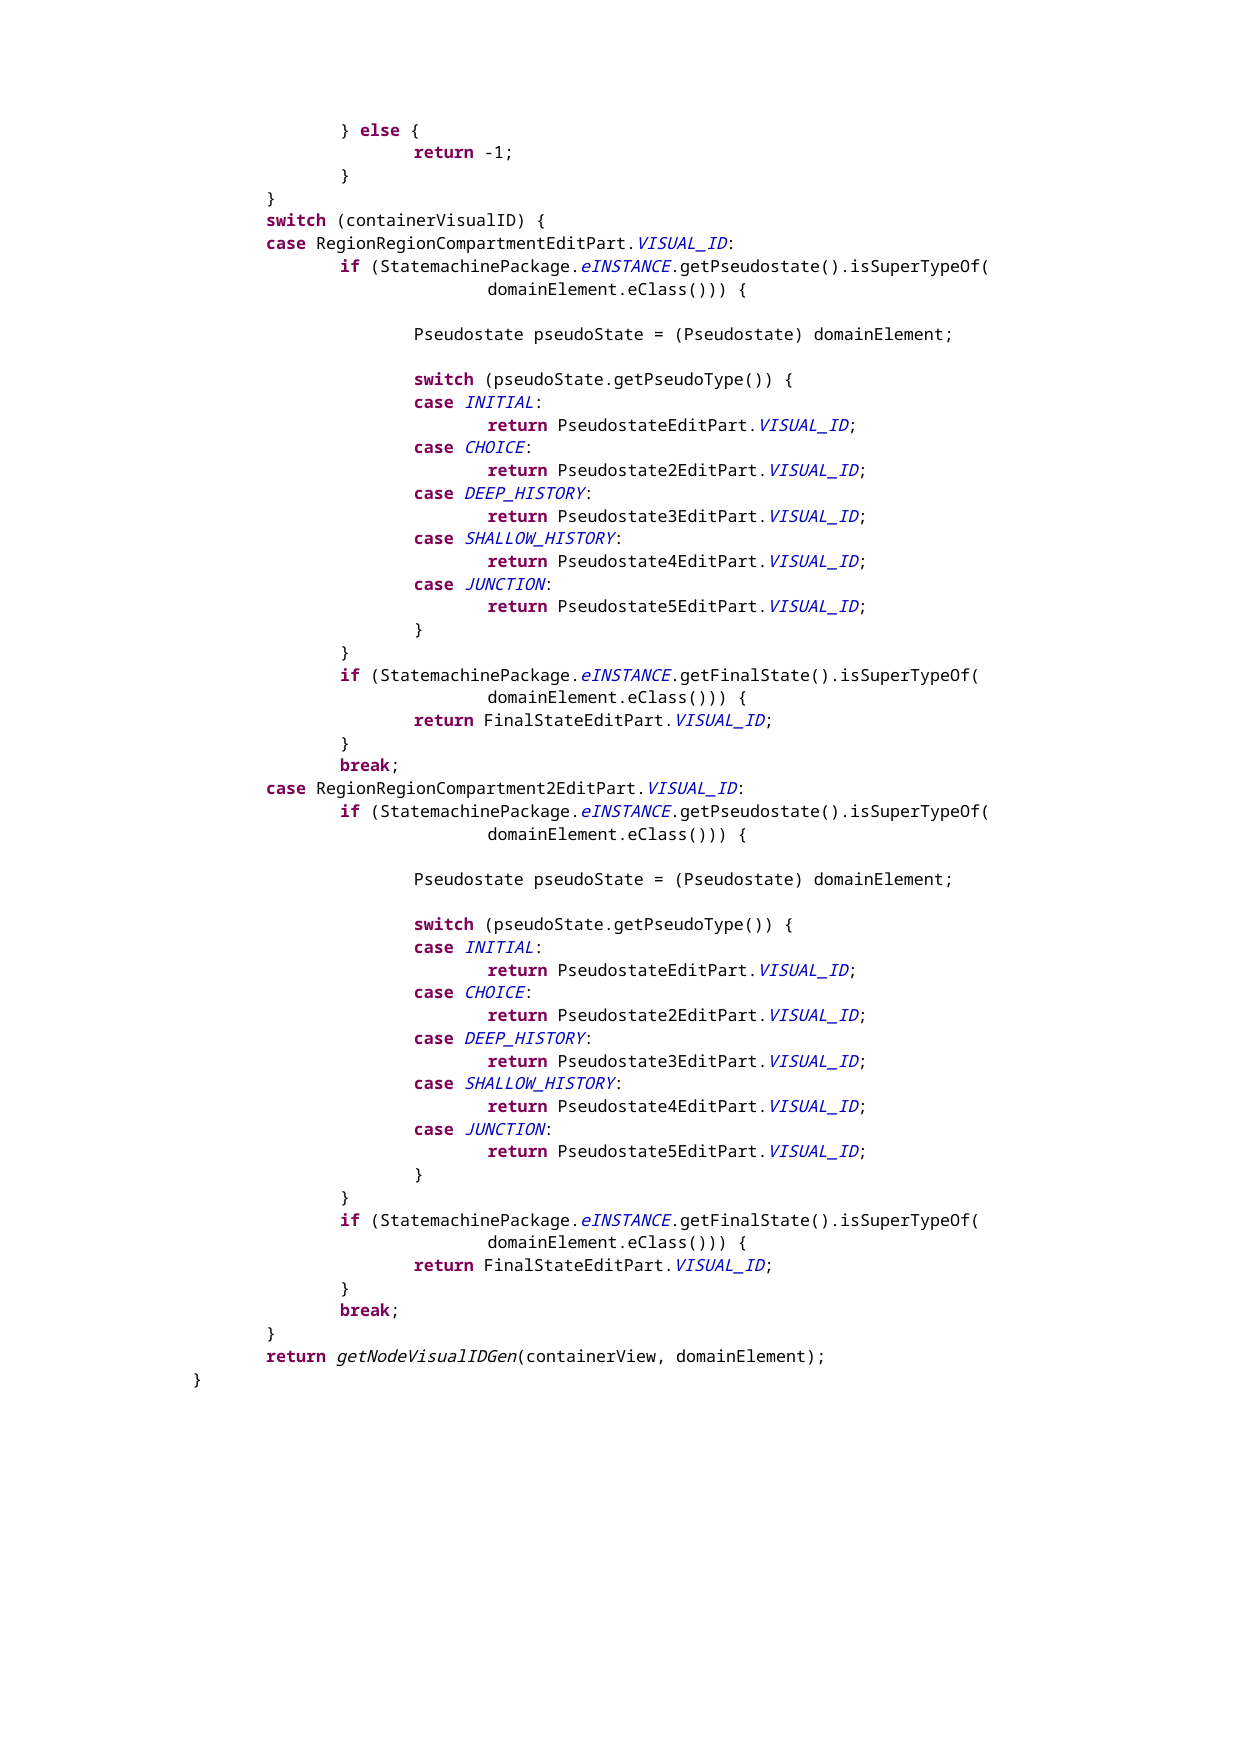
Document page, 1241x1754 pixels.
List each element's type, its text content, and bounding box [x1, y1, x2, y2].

text break; [118, 1299, 1122, 1322]
text } [118, 640, 1122, 663]
text Pseudostate pseudoState = (Pseudostate) domainElement; [118, 867, 1122, 890]
text } [118, 1185, 1122, 1208]
text case INITIAL: [118, 391, 1122, 413]
text case CHOICE: [118, 436, 1122, 459]
text } [118, 618, 1122, 640]
text } else { [118, 118, 1122, 141]
text case RegionRegionCompartmentEditPart.VISUAL_ID: [118, 232, 1122, 254]
text return Pseudostate2EditPart.VISUAL_ID; [118, 1004, 1122, 1026]
text return -1; [118, 141, 1122, 163]
text return Pseudostate5EditPart.VISUAL_ID; [118, 1140, 1122, 1163]
text return Pseudostate5EditPart.VISUAL_ID; [118, 595, 1122, 618]
text case JUNCTION: [118, 1117, 1122, 1140]
text switch (containerVisualID) { [118, 209, 1122, 232]
text } [118, 163, 1122, 186]
text return FinalStateEditPart.VISUAL_ID; [118, 1253, 1122, 1276]
text case SHALLOW_HISTORY: [118, 527, 1122, 549]
text return getNodeVisualIDGen(containerView, domainElement); [118, 1344, 1122, 1367]
text } [118, 731, 1122, 754]
text } [118, 1276, 1122, 1299]
text case JUNCTION: [118, 572, 1122, 595]
text if (StatemachinePackage.eINSTANCE.getFinalState().isSuperTypeOf( [118, 663, 1122, 686]
text } [118, 1322, 1122, 1344]
text return Pseudostate4EditPart.VISUAL_ID; [118, 549, 1122, 572]
text Pseudostate pseudoState = (Pseudostate) domainElement; [118, 322, 1122, 345]
text return Pseudostate4EditPart.VISUAL_ID; [118, 1094, 1122, 1117]
text case CHOICE: [118, 981, 1122, 1004]
text return Pseudostate3EditPart.VISUAL_ID; [118, 1049, 1122, 1072]
text if (StatemachinePackage.eINSTANCE.getPseudostate().isSuperTypeOf( [118, 254, 1122, 277]
text case SHALLOW_HISTORY: [118, 1072, 1122, 1094]
text break; [118, 754, 1122, 777]
text case DEEP_HISTORY: [118, 1026, 1122, 1049]
text return PseudostateEditPart.VISUAL_ID; [118, 413, 1122, 436]
text if (StatemachinePackage.eINSTANCE.getPseudostate().isSuperTypeOf( [118, 799, 1122, 822]
text domainElement.eClass())) { [118, 822, 1122, 845]
text return Pseudostate2EditPart.VISUAL_ID; [118, 459, 1122, 481]
text } [118, 1367, 1122, 1390]
text switch (pseudoState.getPseudoType()) { [118, 913, 1122, 936]
text domainElement.eClass())) { [118, 686, 1122, 708]
text return Pseudostate3EditPart.VISUAL_ID; [118, 504, 1122, 527]
text case RegionRegionCompartment2EditPart.VISUAL_ID: [118, 777, 1122, 799]
text case INITIAL: [118, 936, 1122, 958]
text domainElement.eClass())) { [118, 277, 1122, 300]
text case DEEP_HISTORY: [118, 481, 1122, 504]
text return PseudostateEditPart.VISUAL_ID; [118, 958, 1122, 981]
text } [118, 186, 1122, 209]
text return FinalStateEditPart.VISUAL_ID; [118, 708, 1122, 731]
text switch (pseudoState.getPseudoType()) { [118, 368, 1122, 391]
text domainElement.eClass())) { [118, 1231, 1122, 1253]
text if (StatemachinePackage.eINSTANCE.getFinalState().isSuperTypeOf( [118, 1208, 1122, 1231]
text } [118, 1163, 1122, 1185]
